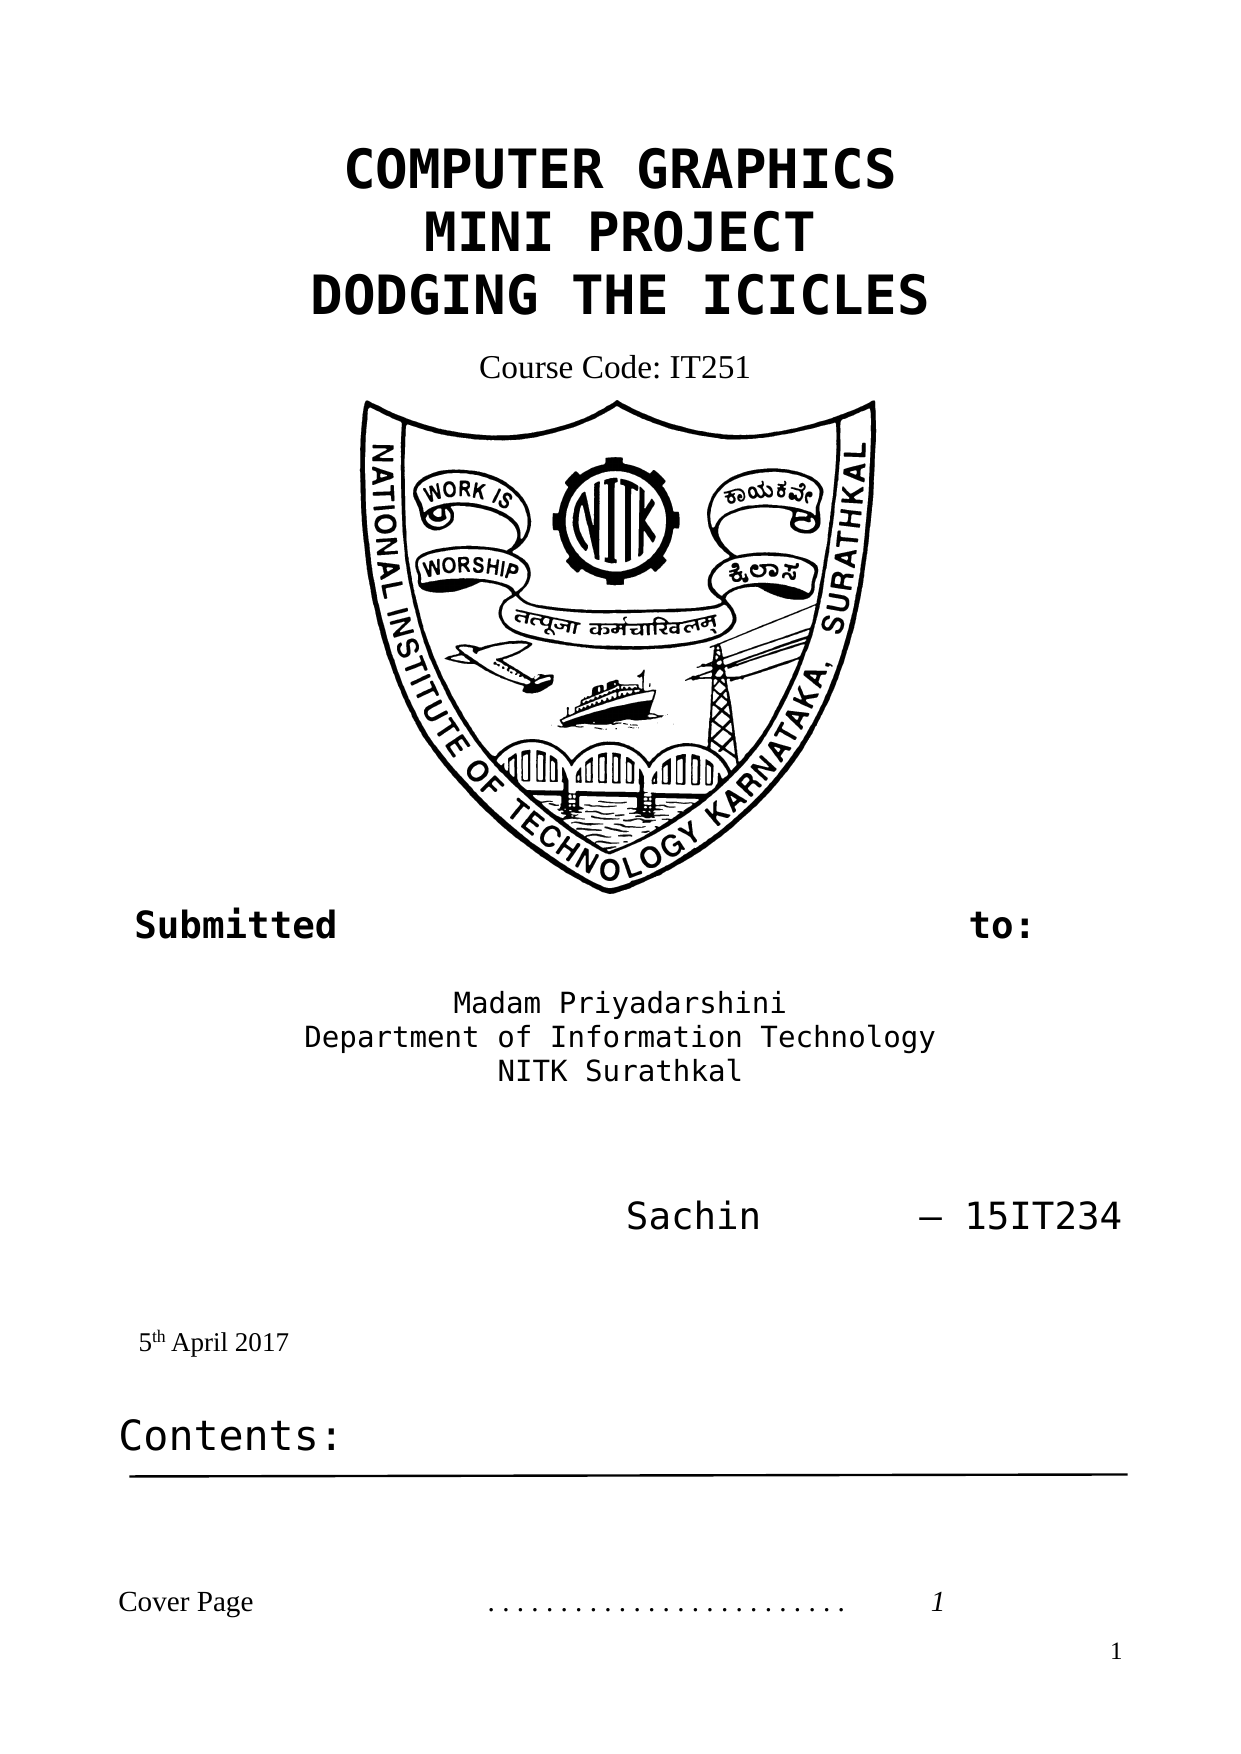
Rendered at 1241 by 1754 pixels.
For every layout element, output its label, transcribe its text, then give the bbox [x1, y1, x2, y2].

text Madam Priyadarshini [118, 986, 1122, 1020]
text Submitted to: [118, 904, 1122, 947]
text NITK Surathkal [118, 1054, 1122, 1088]
text Cover Page . . . . . . . . . . . . . . . . . . . . . . . . . 1 [118, 1584, 1122, 1618]
text 5th April 2017 [138, 1326, 369, 1357]
text MINI PROJECT [118, 201, 1122, 264]
text Contents: [118, 1411, 1122, 1460]
text DODGING THE ICICLES [118, 264, 1122, 327]
text Sachin – 15IT234 [118, 1194, 1122, 1238]
text Department of Information Technology [118, 1020, 1122, 1054]
text Course Code: IT251 [463, 347, 762, 386]
text COMPUTER GRAPHICS [118, 138, 1122, 201]
